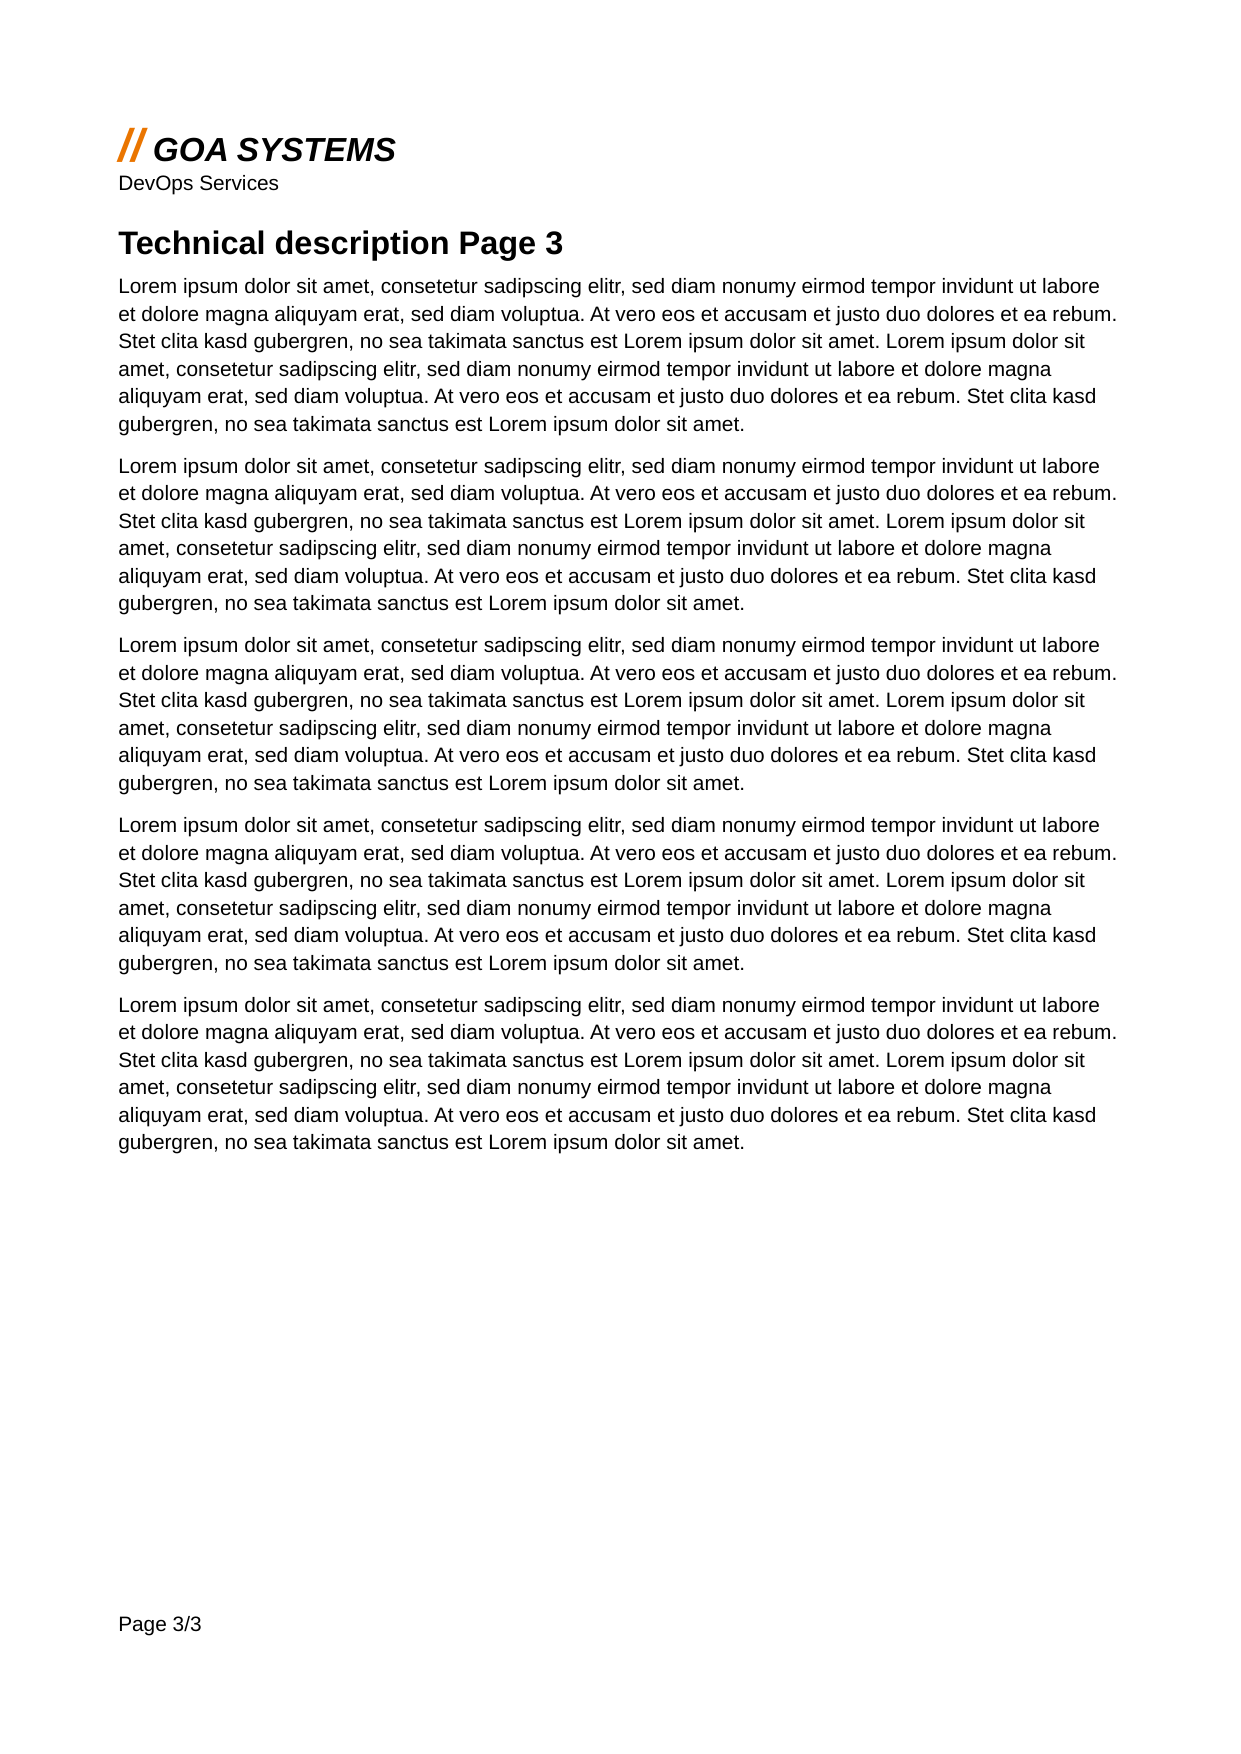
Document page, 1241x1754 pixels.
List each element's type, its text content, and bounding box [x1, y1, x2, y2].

text Lorem ipsum dolor sit amet, consetetur sadipscing elitr, sed diam nonumy eirmod tempor invidunt ut labore et dolore magna aliquyam erat, sed diam voluptua. At vero eos et accusam et justo duo dolores et ea rebum. Stet clita kasd gubergren, no sea takimata sanctus est Lorem ipsum dolor sit amet. Lorem ipsum dolor sit amet, consetetur sadipscing elitr, sed diam nonumy eirmod tempor invidunt ut labore et dolore magna aliquyam erat, sed diam voluptua. At vero eos et accusam et justo duo dolores et ea rebum. Stet clita kasd gubergren, no sea takimata sanctus est Lorem ipsum dolor sit amet. [118, 992, 1122, 1154]
text Lorem ipsum dolor sit amet, consetetur sadipscing elitr, sed diam nonumy eirmod tempor invidunt ut labore et dolore magna aliquyam erat, sed diam voluptua. At vero eos et accusam et justo duo dolores et ea rebum. Stet clita kasd gubergren, no sea takimata sanctus est Lorem ipsum dolor sit amet. Lorem ipsum dolor sit amet, consetetur sadipscing elitr, sed diam nonumy eirmod tempor invidunt ut labore et dolore magna aliquyam erat, sed diam voluptua. At vero eos et accusam et justo duo dolores et ea rebum. Stet clita kasd gubergren, no sea takimata sanctus est Lorem ipsum dolor sit amet. [118, 813, 1122, 974]
text Lorem ipsum dolor sit amet, consetetur sadipscing elitr, sed diam nonumy eirmod tempor invidunt ut labore et dolore magna aliquyam erat, sed diam voluptua. At vero eos et accusam et justo duo dolores et ea rebum. Stet clita kasd gubergren, no sea takimata sanctus est Lorem ipsum dolor sit amet. Lorem ipsum dolor sit amet, consetetur sadipscing elitr, sed diam nonumy eirmod tempor invidunt ut labore et dolore magna aliquyam erat, sed diam voluptua. At vero eos et accusam et justo duo dolores et ea rebum. Stet clita kasd gubergren, no sea takimata sanctus est Lorem ipsum dolor sit amet. [118, 454, 1122, 615]
subtitle Technical description Page 3 [118, 224, 1122, 262]
text Lorem ipsum dolor sit amet, consetetur sadipscing elitr, sed diam nonumy eirmod tempor invidunt ut labore et dolore magna aliquyam erat, sed diam voluptua. At vero eos et accusam et justo duo dolores et ea rebum. Stet clita kasd gubergren, no sea takimata sanctus est Lorem ipsum dolor sit amet. Lorem ipsum dolor sit amet, consetetur sadipscing elitr, sed diam nonumy eirmod tempor invidunt ut labore et dolore magna aliquyam erat, sed diam voluptua. At vero eos et accusam et justo duo dolores et ea rebum. Stet clita kasd gubergren, no sea takimata sanctus est Lorem ipsum dolor sit amet. [118, 274, 1122, 436]
text Lorem ipsum dolor sit amet, consetetur sadipscing elitr, sed diam nonumy eirmod tempor invidunt ut labore et dolore magna aliquyam erat, sed diam voluptua. At vero eos et accusam et justo duo dolores et ea rebum. Stet clita kasd gubergren, no sea takimata sanctus est Lorem ipsum dolor sit amet. Lorem ipsum dolor sit amet, consetetur sadipscing elitr, sed diam nonumy eirmod tempor invidunt ut labore et dolore magna aliquyam erat, sed diam voluptua. At vero eos et accusam et justo duo dolores et ea rebum. Stet clita kasd gubergren, no sea takimata sanctus est Lorem ipsum dolor sit amet. [118, 633, 1122, 795]
